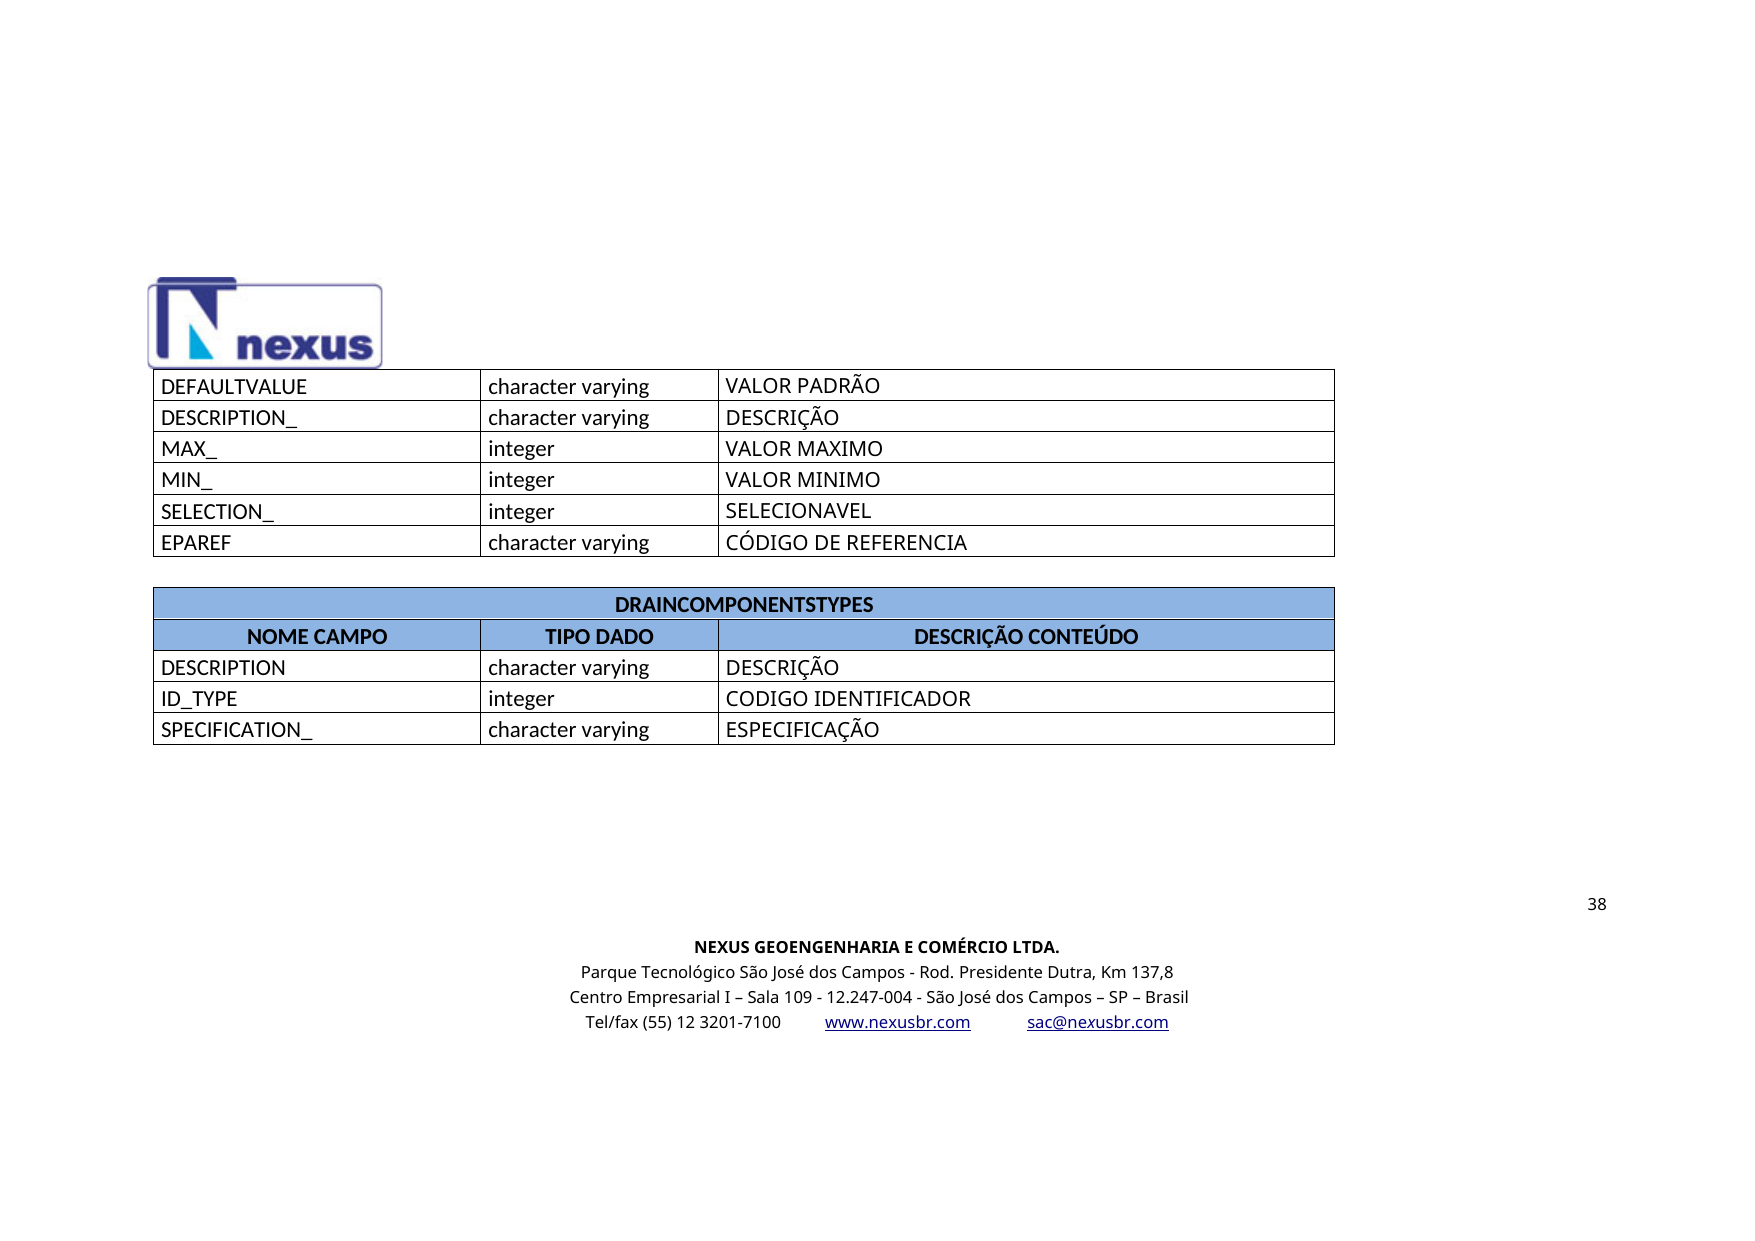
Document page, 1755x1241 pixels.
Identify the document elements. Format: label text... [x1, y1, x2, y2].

table_cell DESCRIÇÃO [719, 401, 1334, 431]
table_cell [154, 557, 481, 587]
table_cell DEFAULTVALUE [154, 370, 480, 400]
table_cell VALOR MAXIMO [719, 432, 1334, 462]
table_cell integer [481, 495, 718, 525]
table_cell [481, 557, 718, 587]
table_cell DESCRIÇÃO CONTEÚDO [719, 620, 1334, 650]
table_cell integer [481, 432, 718, 462]
table_cell character varying [481, 370, 718, 400]
table_cell ESPECIFICAÇÃO [719, 713, 1334, 743]
table_cell [718, 557, 1335, 587]
table_cell ID_TYPE [154, 682, 480, 712]
table_cell integer [481, 463, 718, 493]
table_cell DESCRIÇÃO [719, 651, 1334, 681]
table_cell character varying [481, 526, 718, 556]
table_cell NOME CAMPO [154, 620, 480, 650]
table_cell character varying [481, 401, 718, 431]
table_cell SELECIONAVEL [719, 495, 1334, 525]
table_cell integer [481, 682, 718, 712]
table_cell DRAINCOMPONENTSTYPES [154, 588, 1334, 618]
table_cell SELECTION_ [154, 495, 480, 525]
table_cell character varying [481, 651, 718, 681]
table_cell TIPO DADO [481, 620, 718, 650]
table_cell DESCRIPTION [154, 651, 480, 681]
table_cell VALOR PADRÃO [719, 370, 1334, 400]
table_cell MIN_ [154, 463, 480, 493]
table_cell CÓDIGO DE REFERENCIA [719, 526, 1334, 556]
table_cell EPAREF [154, 526, 480, 556]
table_cell DESCRIPTION_ [154, 401, 480, 431]
table_cell MAX_ [154, 432, 480, 462]
table_cell CODIGO IDENTIFICADOR [719, 682, 1334, 712]
table_cell VALOR MINIMO [719, 463, 1334, 493]
table_cell SPECIFICATION_ [154, 713, 480, 743]
table_cell character varying [481, 713, 718, 743]
